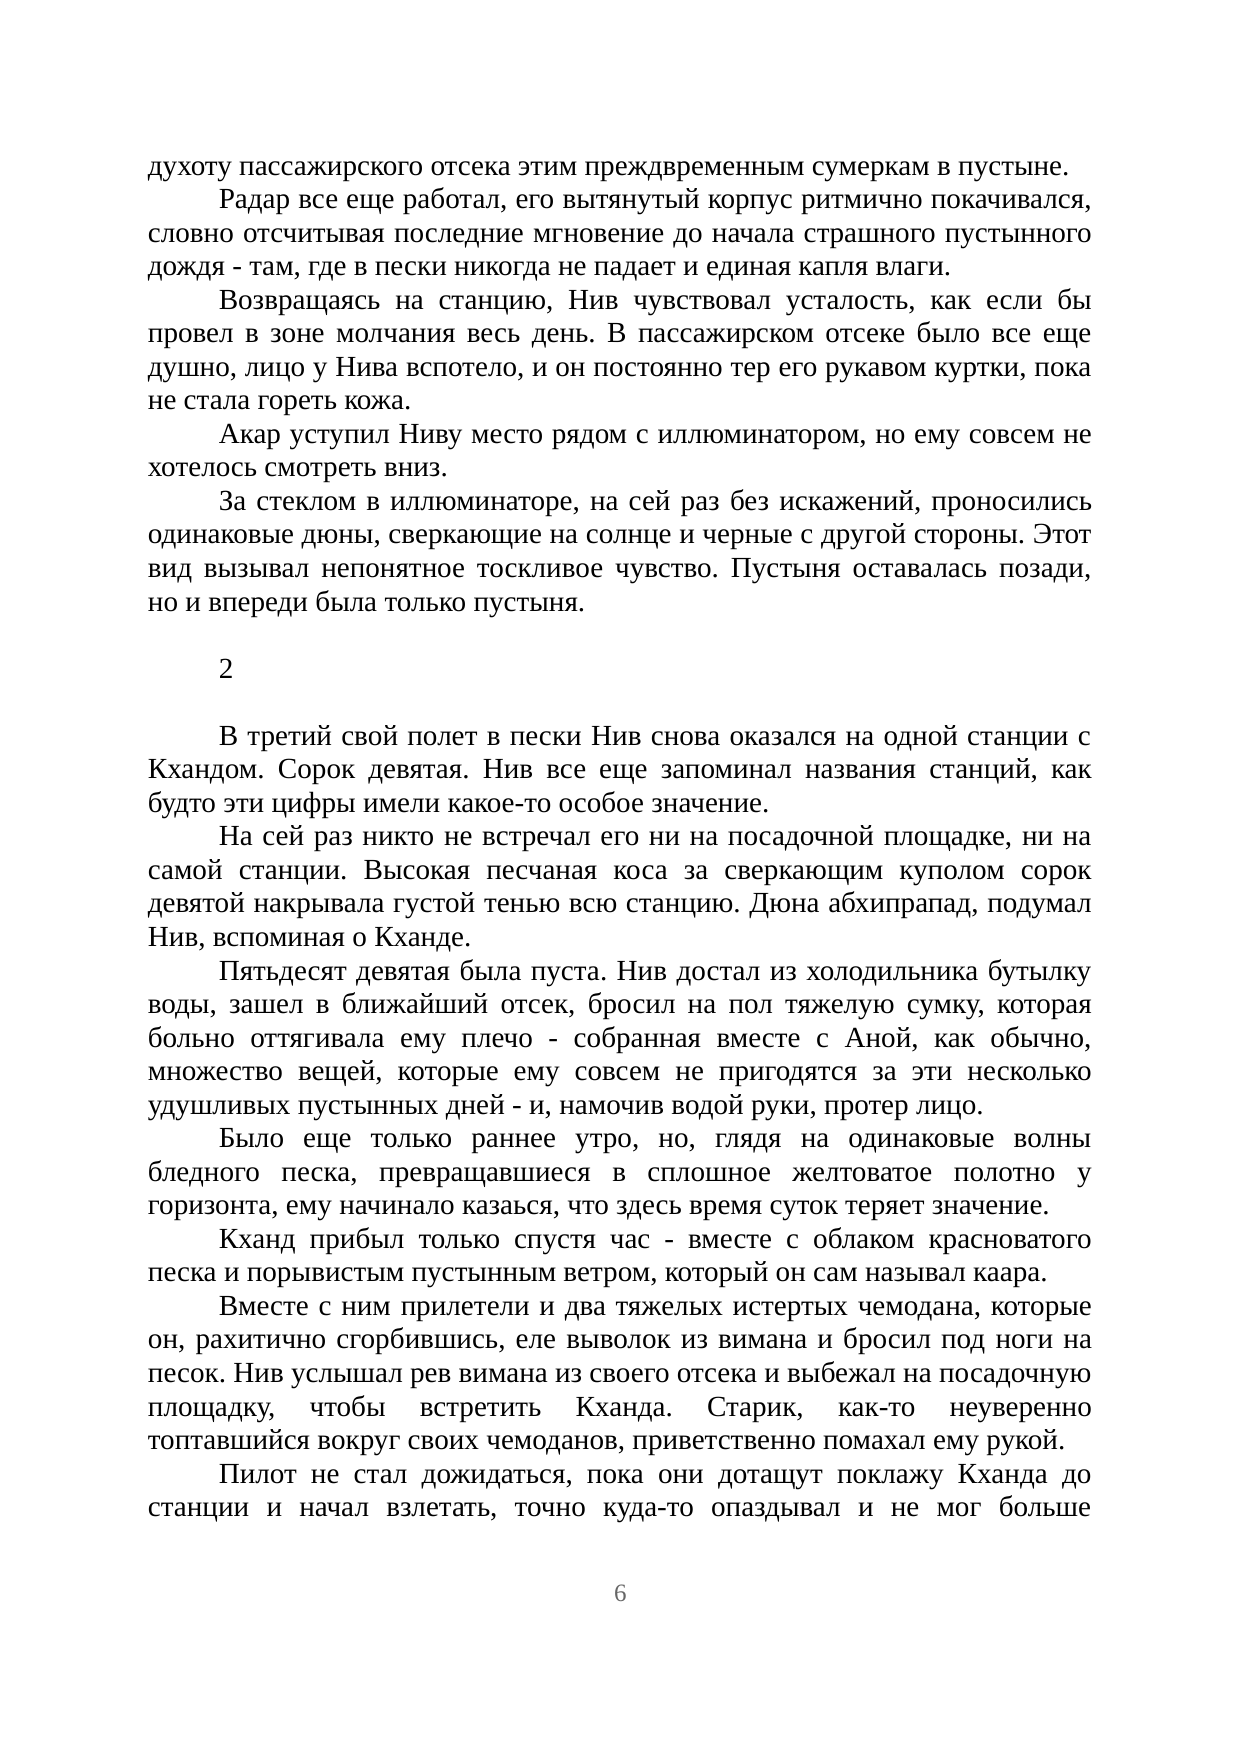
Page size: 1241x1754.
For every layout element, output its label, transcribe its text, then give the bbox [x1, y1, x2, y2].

text 2 [148, 651, 1093, 684]
text Кханд прибыл только спустя час - вместе с облаком красноватого песка и порывистым пустынным ветром, который он сам называл каара. [148, 1221, 1093, 1288]
text Акар уступил Ниву место рядом с иллюминатором, но ему совсем не хотелось смотреть вниз. [148, 416, 1093, 483]
text За стеклом в иллюминаторе, на сей раз без искажений, проносились одинаковые дюны, сверкающие на солнце и черные с другой стороны. Этот вид вызывал непонятное тоскливое чувство. Пустыня оставалась позади, но и впереди была только пустыня. [148, 483, 1093, 617]
text Вместе с ним прилетели и два тяжелых истертых чемодана, которые он, рахитично сгорбившись, еле выволок из вимана и бросил под ноги на песок. Нив услышал рев вимана из своего отсека и выбежал на посадочную площадку, чтобы встретить Кханда. Старик, как-то неуверенно топтавшийся вокруг своих чемоданов, приветственно помахал ему рукой. [148, 1288, 1093, 1456]
text Радар все еще работал, его вытянутый корпус ритмично покачивался, словно отсчитывая последние мгновение до начала страшного пустынного дождя - там, где в пески никогда не падает и единая капля влаги. [148, 181, 1093, 282]
text В третий свой полет в пески Нив снова оказался на одной станции с Кхандом. Сорок девятая. Нив все еще запоминал названия станций, как будто эти цифры имели какое-то особое значение. [148, 718, 1093, 818]
text Пилот не стал дожидаться, пока они дотащут поклажу Кханда до станции и начал взлетать, точно куда-то опаздывал и не мог больше [148, 1456, 1093, 1523]
text Возвращаясь на станцию, Нив чувствовал усталость, как если бы провел в зоне молчания весь день. В пассажирском отсеке было все еще душно, лицо у Нива вспотело, и он постоянно тер его рукавом куртки, пока не стала гореть кожа. [148, 282, 1093, 416]
text Пятьдесят девятая была пуста. Нив достал из холодильника бутылку воды, зашел в ближайший отсек, бросил на пол тяжелую сумку, которая больно оттягивала ему плечо - собранная вместе с Аной, как обычно, множество вещей, которые ему совсем не пригодятся за эти несколько удушливых пустынных дней - и, намочив водой руки, протер лицо. [148, 953, 1093, 1120]
text Было еще только раннее утро, но, глядя на одинаковые волны бледного песка, превращавшиеся в сплошное желтоватое полотно у горизонта, ему начинало казаься, что здесь время суток теряет значение. [148, 1120, 1093, 1221]
text На сей раз никто не встречал его ни на посадочной площадке, ни на самой станции. Высокая песчаная коса за сверкающим куполом сорок девятой накрывала густой тенью всю станцию. Дюна абхипрапад, подумал Нив, вспоминая о Кханде. [148, 818, 1093, 953]
text духоту пассажирского отсека этим преждвременным сумеркам в пустыне. [148, 148, 1093, 181]
